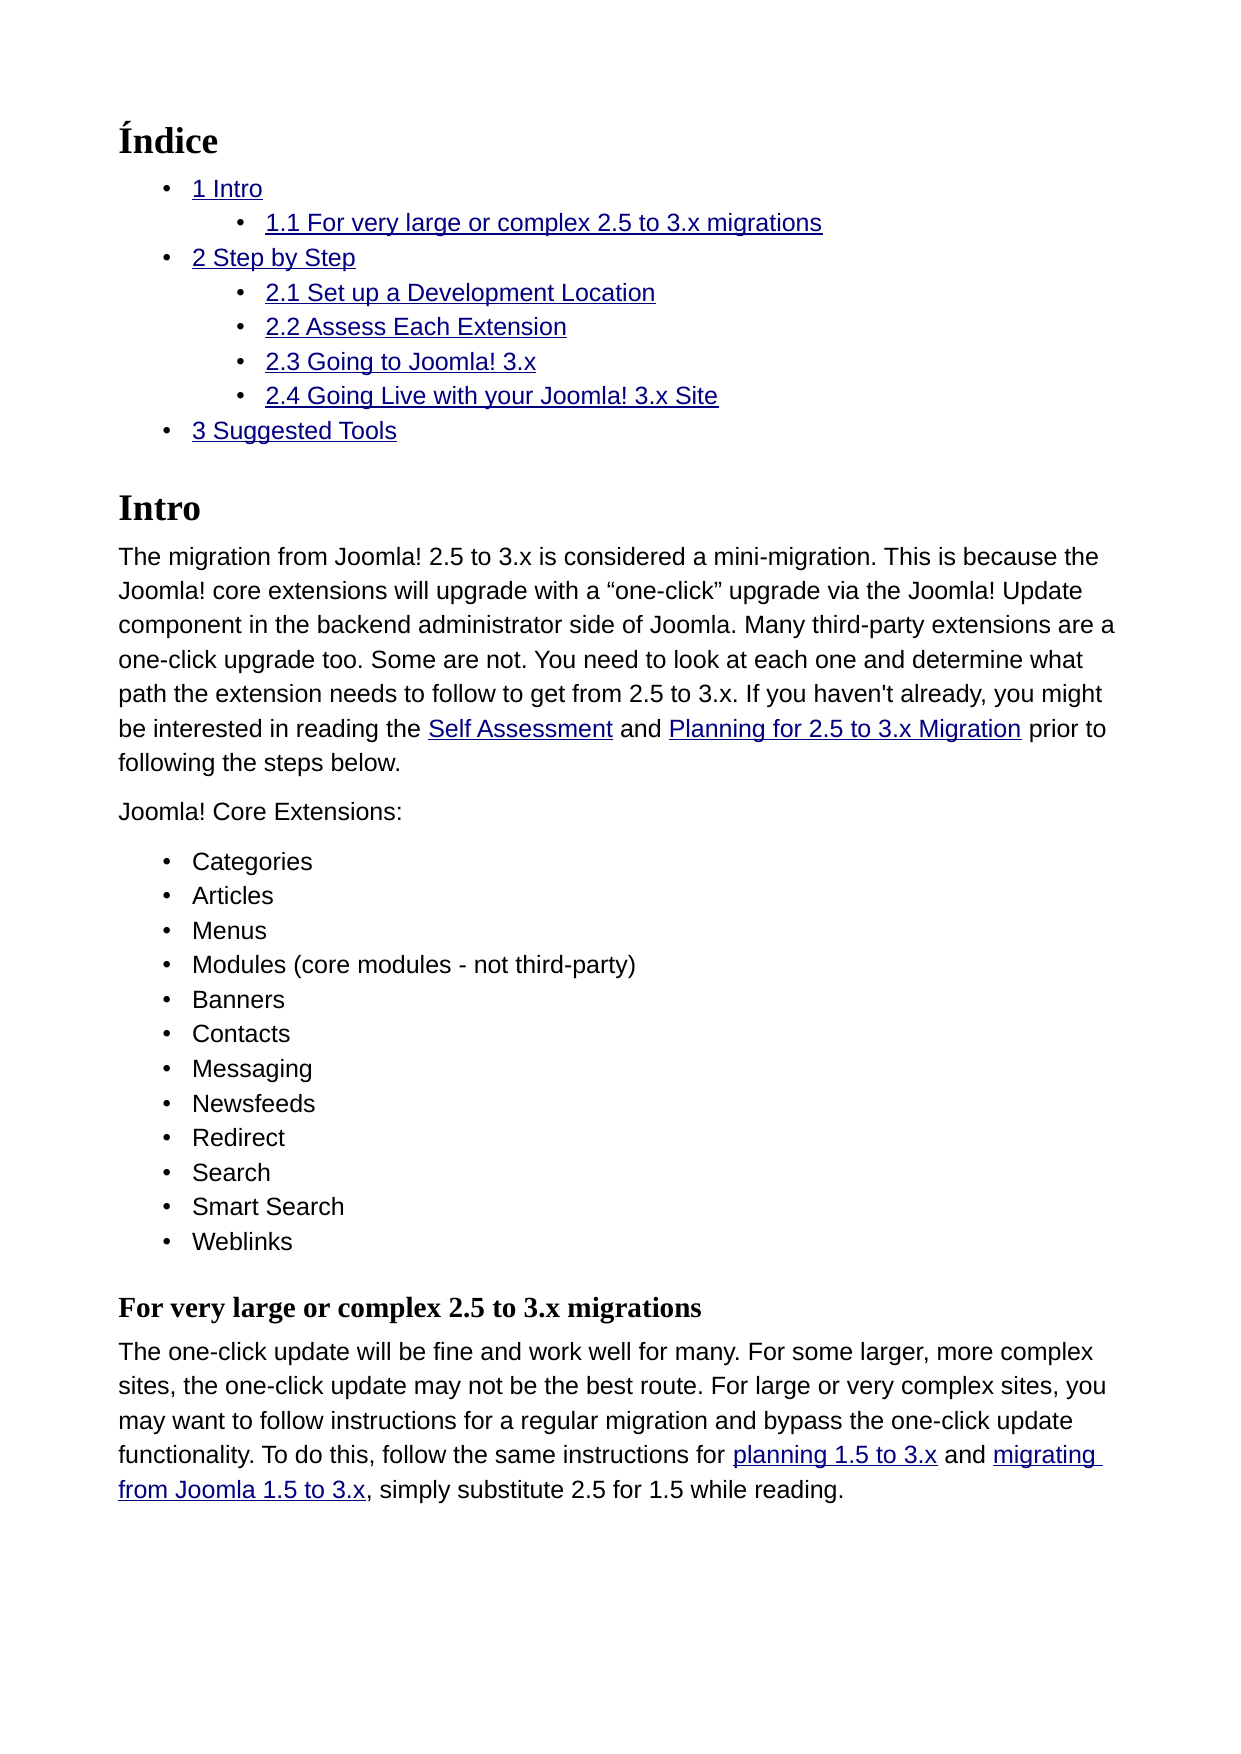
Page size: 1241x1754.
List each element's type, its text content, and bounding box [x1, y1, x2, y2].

list Weblinks [162, 1227, 1122, 1256]
list Banners [162, 985, 1122, 1014]
list Modules (core modules - not third-party) [162, 950, 1122, 979]
list Articles [162, 881, 1122, 910]
list Categories [162, 846, 1122, 875]
text The migration from Joomla! 2.5 to 3.x is considered a mini-migration. This is because the Joomla! core extensions will upgrade with a “one-click” upgrade via the Joomla! Update component in the backend administrator side of Joomla. Many third-party extensions are a one-click upgrade too. Some are not. You need to look at each one and determine what path the extension needs to follow to get from 2.5 to 3.x. If you haven't already, you might be interested in reading the Self Assessment and Planning for 2.5 to 3.x Migration prior to following the steps below. [118, 541, 1122, 777]
list 1 Intro [162, 174, 1122, 203]
list Redirect [162, 1123, 1122, 1152]
list 2 Step by Step [162, 243, 1122, 272]
list 2.4 Going Live with your Joomla! 3.x Site [236, 381, 1122, 410]
list Search [162, 1158, 1122, 1187]
list 1.1 For very large or complex 2.5 to 3.x migrations [236, 208, 1122, 237]
list Newsfeeds [162, 1088, 1122, 1117]
text Joomla! Core Extensions: [118, 797, 1122, 826]
subtitle For very large or complex 2.5 to 3.x migrations [118, 1291, 1122, 1324]
list 3 Suggested Tools [162, 416, 1122, 445]
list 2.2 Assess Each Extension [236, 312, 1122, 341]
list Messaging [162, 1054, 1122, 1083]
list 2.1 Set up a Development Location [236, 277, 1122, 306]
list 2.3 Going to Joomla! 3.x [236, 347, 1122, 376]
subtitle Índice [118, 118, 1122, 161]
list Menus [162, 916, 1122, 944]
text The one-click update will be fine and work well for many. For some larger, more complex sites, the one-click update may not be the best route. For large or very complex sites, you may want to follow instructions for a regular migration and bypass the one-click update functionality. To do this, follow the same instructions for planning 1.5 to 3.x and migrating from Joomla 1.5 to 3.x, simply substitute 2.5 for 1.5 while reading. [118, 1337, 1122, 1503]
list Contacts [162, 1019, 1122, 1048]
list Smart Search [162, 1192, 1122, 1221]
subtitle Intro [118, 486, 1122, 529]
